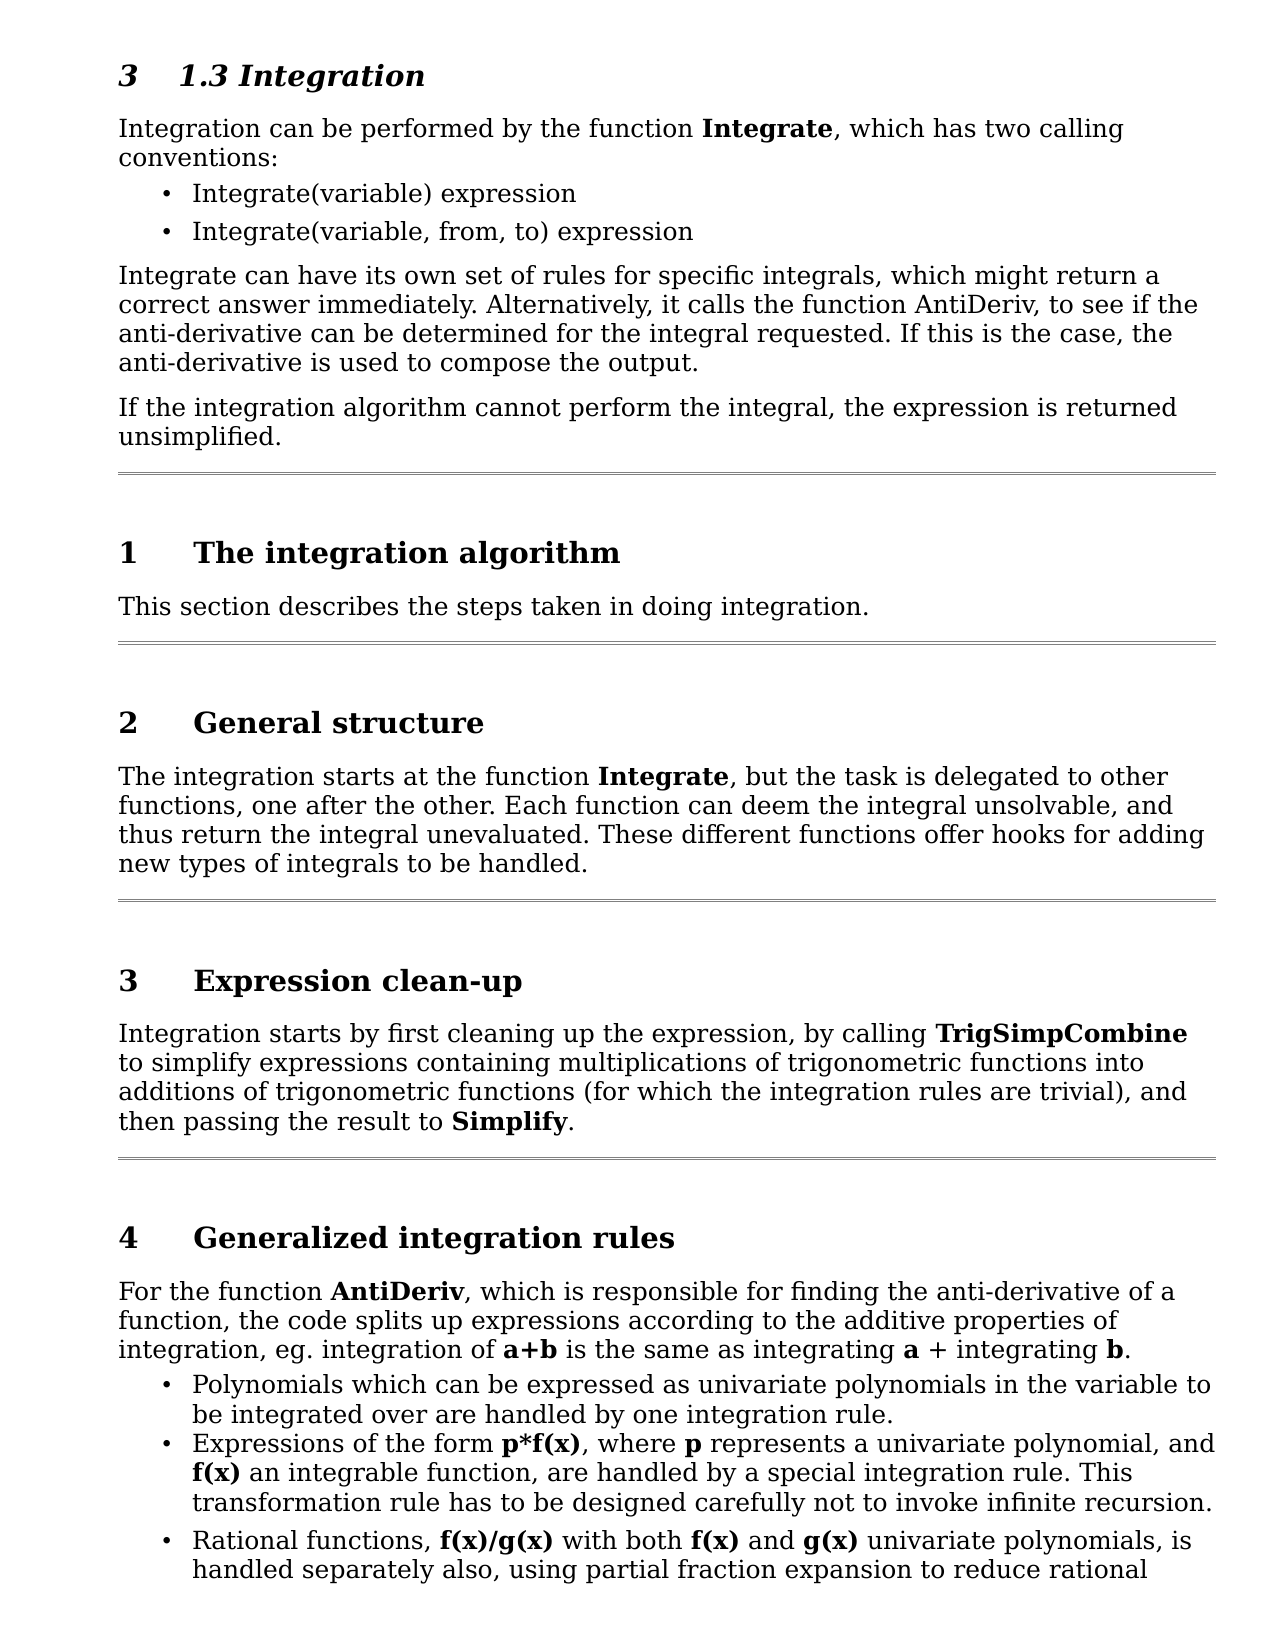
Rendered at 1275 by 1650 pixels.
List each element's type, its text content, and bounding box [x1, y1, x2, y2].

text If the integration algorithm cannot perform the integral, the expression is returned unsimplified. [118, 393, 1216, 451]
list Expressions of the form p*f(x), where p represents a univariate polynomial, and f(x) an integrable function, are handled by a special integration rule. This transformation rule has to be designed carefully not to invoke infinite recursion. [162, 1429, 1216, 1517]
text Integration can be performed by the function Integrate, which has two calling conventions: [118, 114, 1216, 173]
list Integrate(variable) expression [162, 179, 1216, 208]
text This section describes the steps taken in doing integration. [118, 592, 1216, 621]
subtitle Generalized integration rules [118, 1222, 1216, 1256]
text For the function AntiDeriv, which is responsible for finding the anti-derivative of a function, the code splits up expressions according to the additive properties of integration, eg. integration of a+b is the same as integrating a + integrating b. [118, 1277, 1216, 1365]
text The integration starts at the function Integrate, but the task is delegated to other functions, one after the other. Each function can deem the integral unsolvable, and thus return the integral unevaluated. These different functions offer hooks for adding new types of integrals to be handled. [118, 762, 1216, 878]
list Polynomials which can be expressed as univariate polynomials in the variable to be integrated over are handled by one integration rule. [162, 1371, 1216, 1429]
subtitle The integration algorithm [118, 537, 1216, 571]
text Integrate can have its own set of rules for specific integrals, which might return a correct answer immediately. Alternatively, it calls the function AntiDeriv, to see if the anti-derivative can be determined for the integral requested. If this is the case, the anti-derivative is used to compose the output. [118, 261, 1216, 378]
text Integration starts by first cleaning up the expression, by calling TrigSimpCombine to simplify expressions containing multiplications of trigonometric functions into additions of trigonometric functions (for which the integration rules are trivial), and then passing the result to Simplify. [118, 1019, 1216, 1136]
list Rational functions, f(x)/g(x) with both f(x) and g(x) univariate polynomials, is handled separately also, using partial fraction expansion to reduce rational [162, 1526, 1216, 1584]
subtitle 1.3 Integration [118, 59, 1216, 93]
subtitle Expression clean-up [118, 964, 1216, 998]
subtitle General structure [118, 706, 1216, 741]
list Integrate(variable, from, to) expression [162, 217, 1216, 246]
